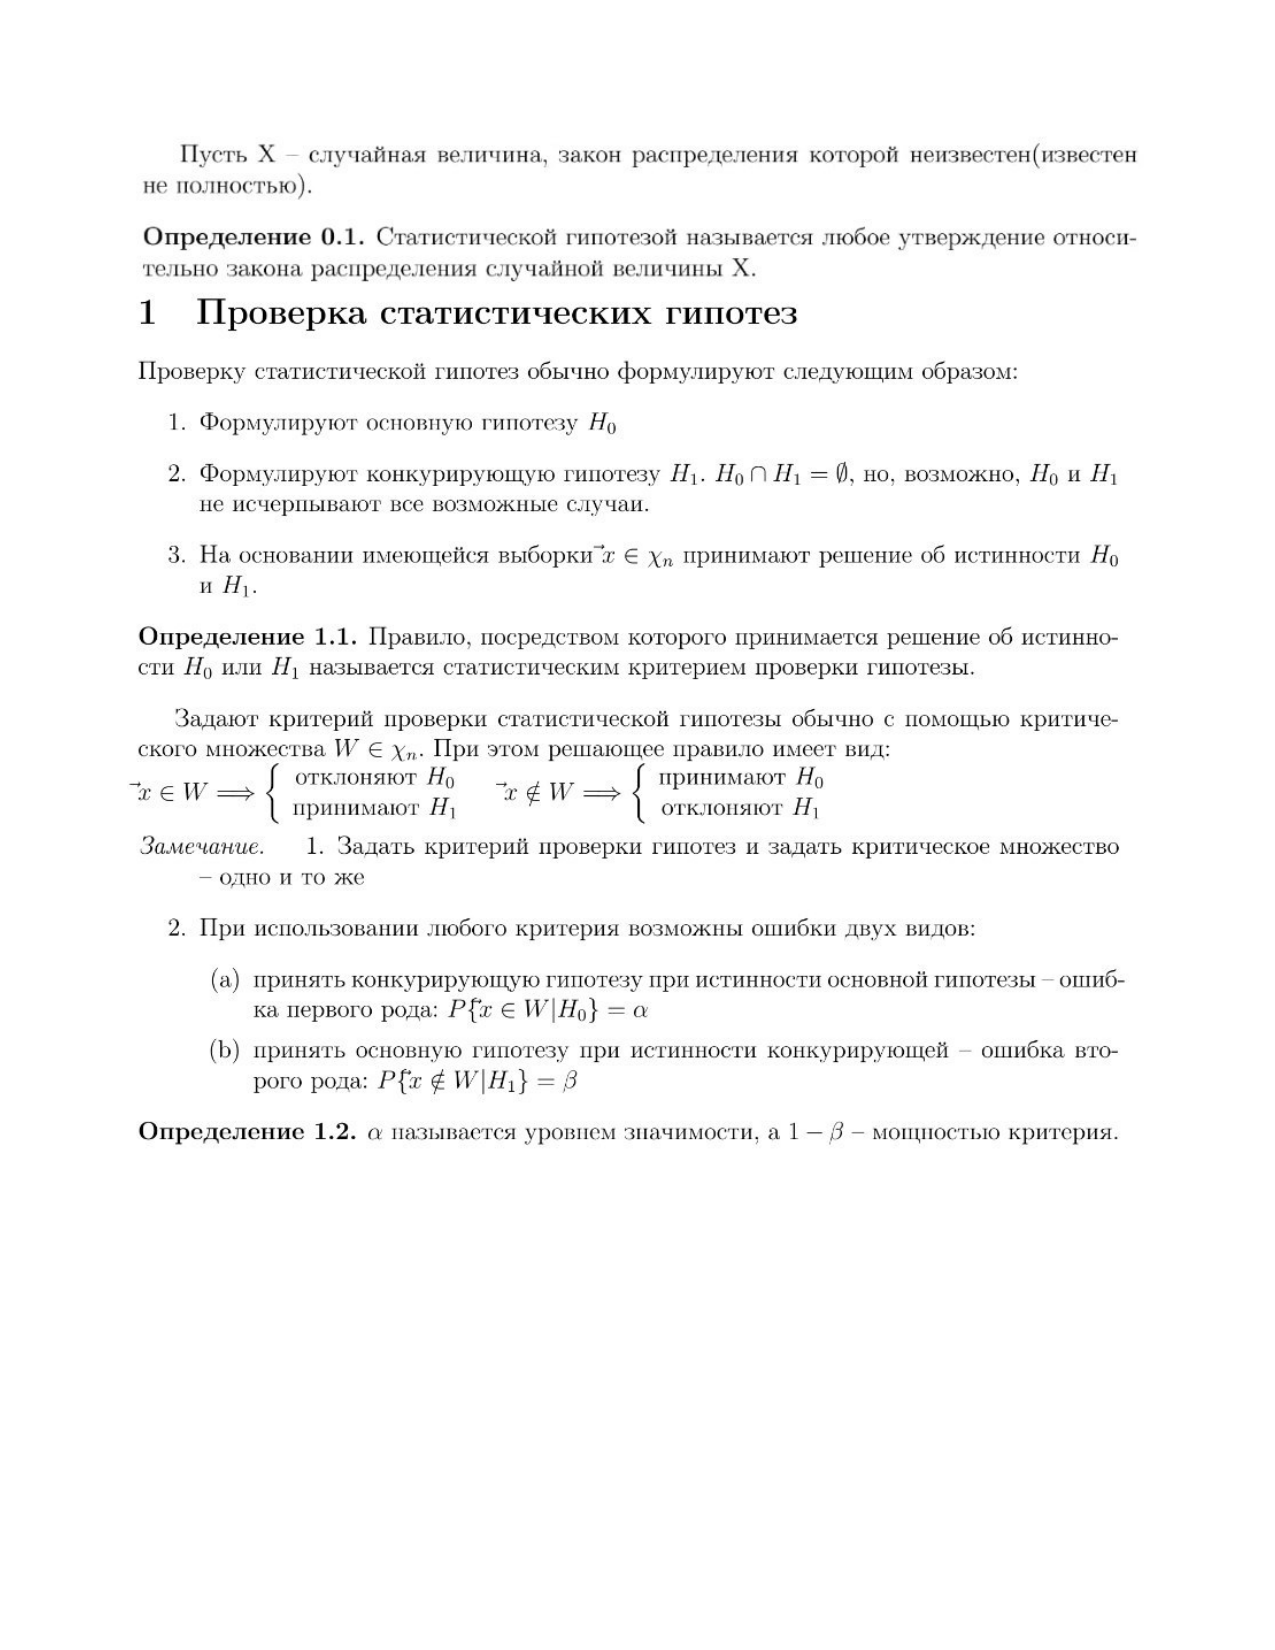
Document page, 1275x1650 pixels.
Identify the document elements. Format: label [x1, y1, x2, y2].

picture [118, 118, 1157, 1153]
